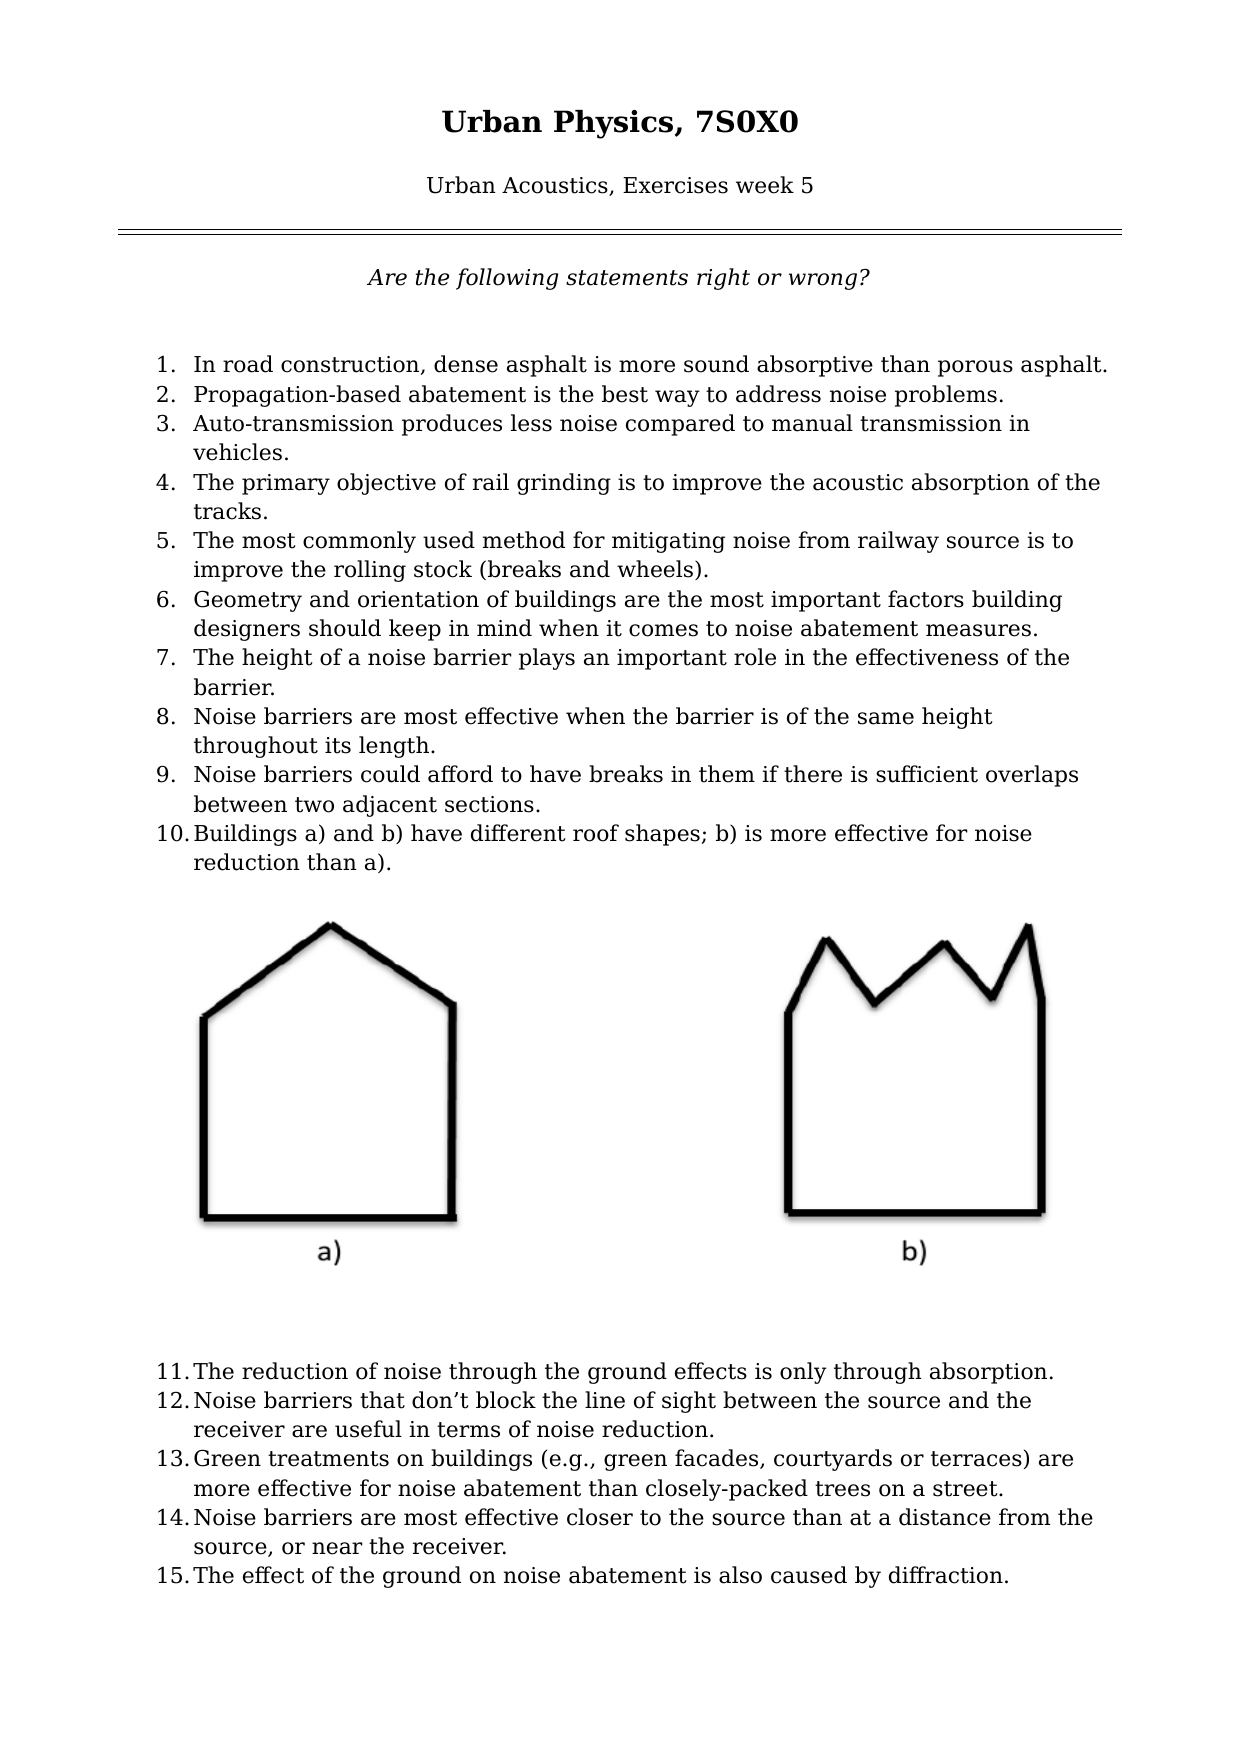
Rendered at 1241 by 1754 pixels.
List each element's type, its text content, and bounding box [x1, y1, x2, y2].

list Buildings a) and b) have different roof shapes; b) is more effective for noise reduction than a). [156, 821, 1122, 905]
list Propagation-based abatement is the best way to address noise problems. [156, 382, 1122, 407]
text Are the following statements right or wrong? [118, 265, 1122, 349]
picture [183, 908, 1057, 1268]
list Noise barriers could afford to have breaks in them if there is sufficient overlaps between two adjacent sections. [156, 762, 1122, 817]
list The reduction of noise through the ground effects is only through absorption. [156, 1359, 1122, 1384]
list Geometry and orientation of buildings are the most important factors building designers should keep in mind when it comes to noise abatement measures. [156, 587, 1122, 642]
list In road construction, dense asphalt is more sound absorptive than porous asphalt. [156, 353, 1122, 378]
list Noise barriers are most effective closer to the source than at a distance from the source, or near the receiver. [156, 1505, 1122, 1560]
list Noise barriers that don’t block the line of sight between the source and the receiver are useful in terms of noise reduction. [156, 1388, 1122, 1443]
list The primary objective of rail grinding is to improve the acoustic absorption of the tracks. [156, 470, 1122, 524]
list The most commonly used method for mitigating noise from railway source is to improve the rolling stock (breaks and wheels). [156, 528, 1122, 583]
list The effect of the ground on noise abatement is also caused by diffraction. [156, 1564, 1122, 1589]
list Auto-transmission produces less noise compared to manual transmission in vehicles. [156, 411, 1122, 466]
list Green treatments on buildings (e.g., green facades, courtyards or terraces) are more effective for noise abatement than closely-packed trees on a street. [156, 1447, 1122, 1501]
list The height of a noise barrier plays an important role in the effectiveness of the barrier. [156, 645, 1122, 700]
list Noise barriers are most effective when the barrier is of the same height throughout its length. [156, 704, 1122, 759]
